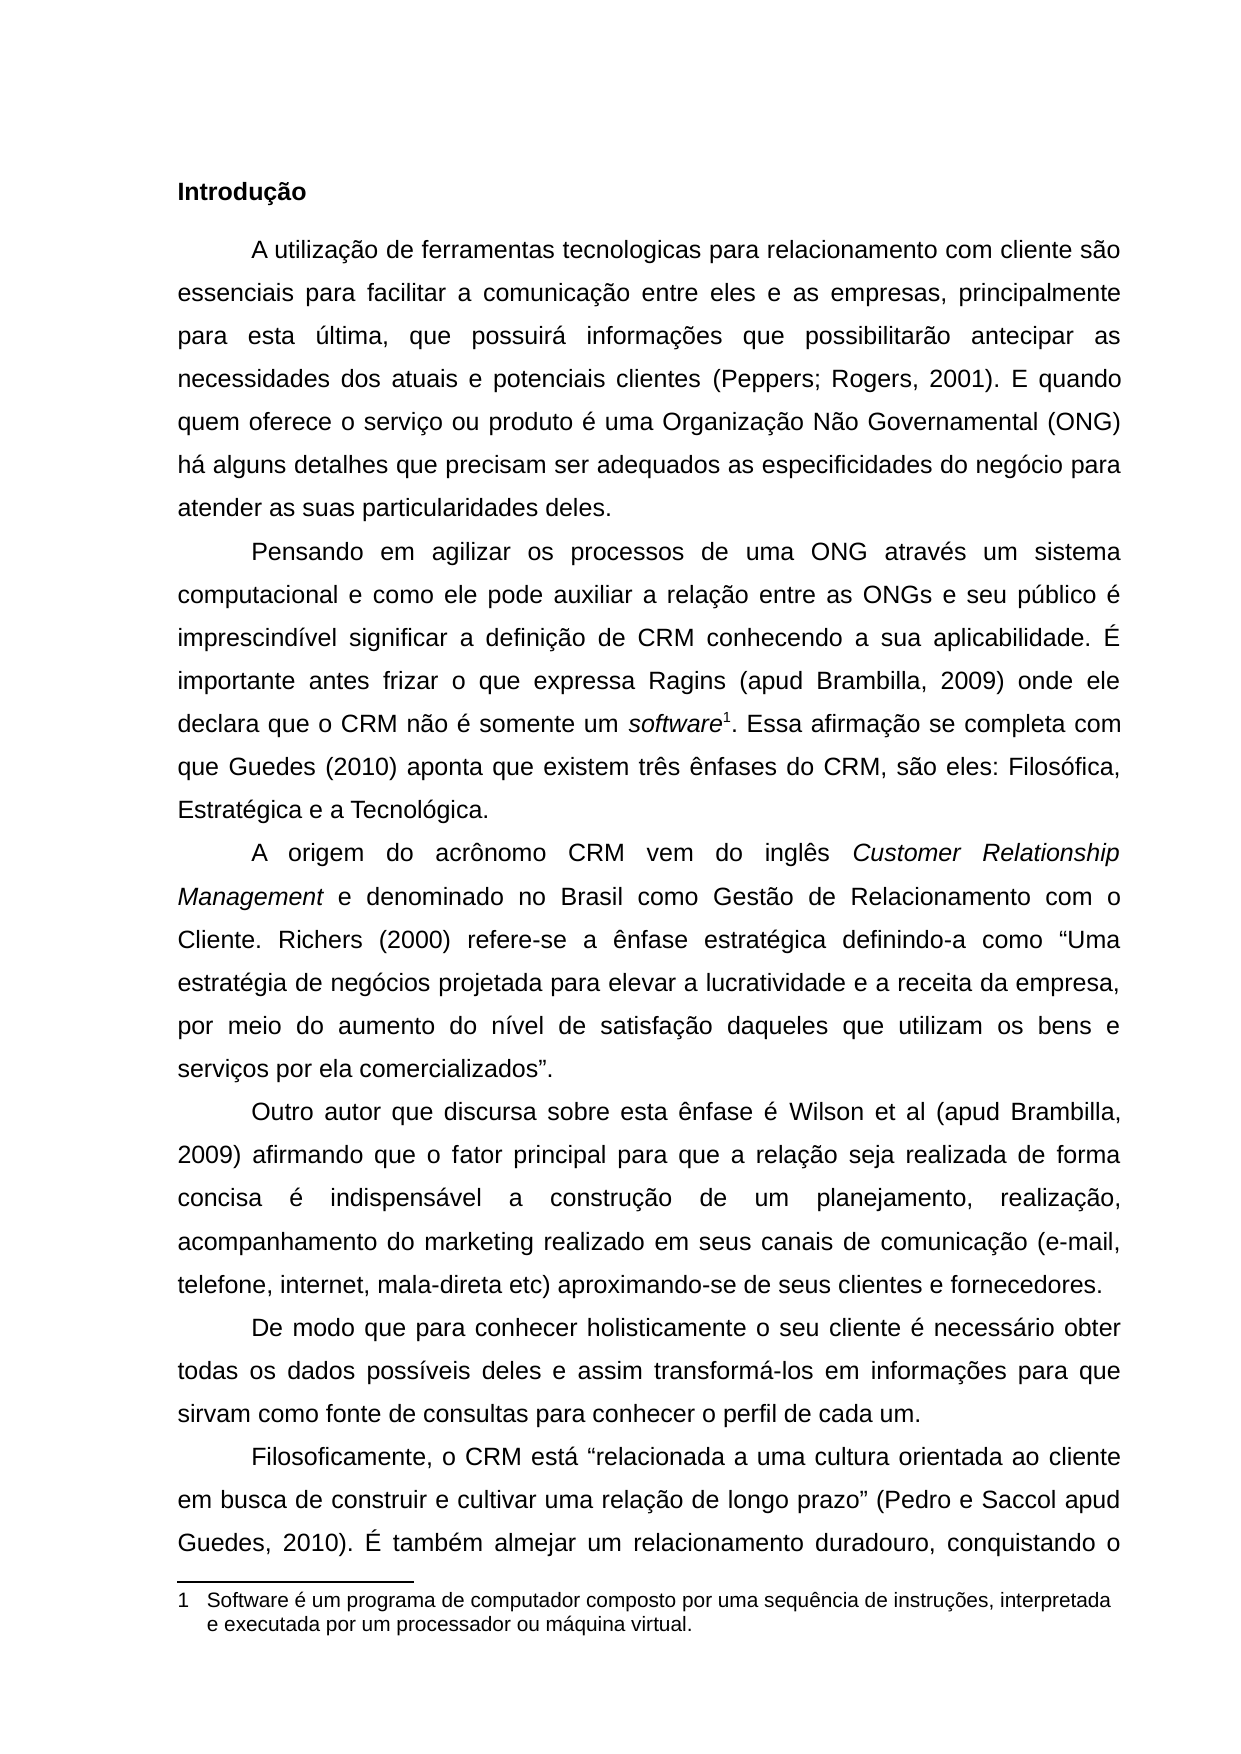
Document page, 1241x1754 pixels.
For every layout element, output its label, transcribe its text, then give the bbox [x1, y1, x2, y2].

text Pensando em agilizar os processos de uma ONG através um sistema computacional e como ele pode auxiliar a relação entre as ONGs e seu público é imprescindível significar a definição de CRM conhecendo a sua aplicabilidade. É importante antes frizar o que expressa Ragins (apud Brambilla, 2009) onde ele declara que o CRM não é somente um software. Essa afirmação se completa com que Guedes (2010) aponta que existem três ênfases do CRM, são eles: Filosófica, Estratégica e a Tecnológica. [177, 537, 1122, 824]
text Outro autor que discursa sobre esta ênfase é Wilson et al (apud Brambilla, 2009) afirmando que o fator principal para que a relação seja realizada de forma concisa é indispensável a construção de um planejamento, realização, acompanhamento do marketing realizado em seus canais de comunicação (e-mail, telefone, internet, mala-direta etc) aproximando-se de seus clientes e fornecedores. [177, 1097, 1122, 1298]
text A utilização de ferramentas tecnologicas para relacionamento com cliente são essenciais para facilitar a comunicação entre eles e as empresas, principalmente para esta última, que possuirá informações que possibilitarão antecipar as necessidades dos atuais e potenciais clientes (Peppers; Rogers, 2001). E quando quem oferece o serviço ou produto é uma Organização Não Governamental (ONG) há alguns detalhes que precisam ser adequados as especificidades do negócio para atender as suas particularidades deles. [177, 235, 1122, 522]
text Introdução [177, 177, 1122, 206]
text De modo que para conhecer holisticamente o seu cliente é necessário obter todas os dados possíveis deles e assim transformá-los em informações para que sirvam como fonte de consultas para conhecer o perfil de cada um. [177, 1313, 1122, 1428]
text Software é um programa de computador composto por uma sequência de instruções, interpretada e executada por um processador ou máquina virtual. [177, 1588, 1122, 1636]
text A origem do acrônomo CRM vem do inglês Customer Relationship Management e denominado no Brasil como Gestão de Relacionamento com o Cliente. Richers (2000) refere-se a ênfase estratégica definindo-a como “Uma estratégia de negócios projetada para elevar a lucratividade e a receita da empresa, por meio do aumento do nível de satisfação daqueles que utilizam os bens e serviços por ela comercializados”. [177, 838, 1122, 1083]
text Filosoficamente, o CRM está “relacionada a uma cultura orientada ao cliente em busca de construir e cultivar uma relação de longo prazo” (Pedro e Saccol apud Guedes, 2010). É também almejar um relacionamento duradouro, conquistando o [177, 1442, 1122, 1557]
